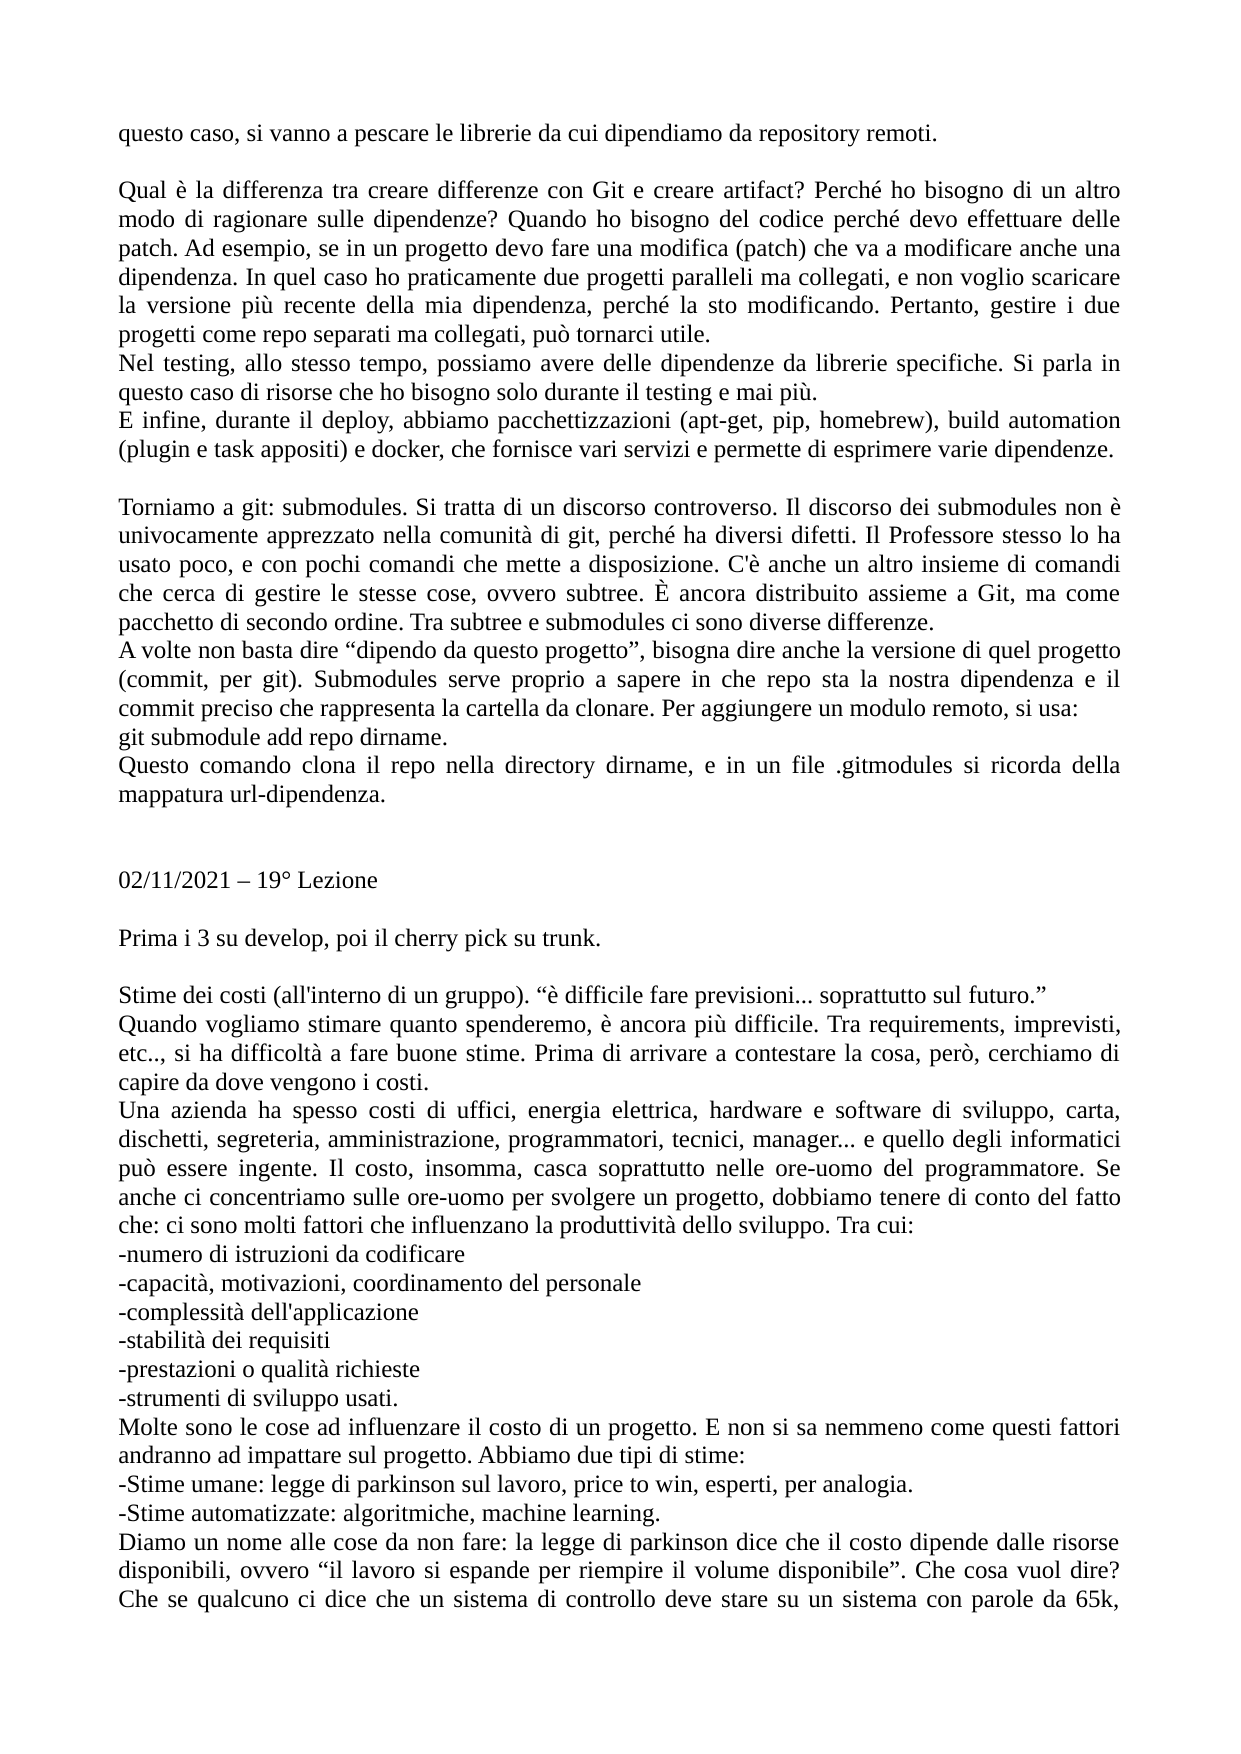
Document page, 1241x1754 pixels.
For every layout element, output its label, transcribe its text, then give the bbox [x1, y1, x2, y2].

text -complessità dell'applicazione [118, 1297, 1122, 1326]
text Stime dei costi (all'interno di un gruppo). “è difficile fare previsioni... soprattutto sul futuro.” [118, 981, 1122, 1009]
text git submodule add repo dirname. [118, 722, 1122, 751]
text Qual è la differenza tra creare differenze con Git e creare artifact? Perché ho bisogno di un altro modo di ragionare sulle dipendenze? Quando ho bisogno del codice perché devo effettuare delle patch. Ad esempio, se in un progetto devo fare una modifica (patch) che va a modificare anche una dipendenza. In quel caso ho praticamente due progetti paralleli ma collegati, e non voglio scaricare la versione più recente della mia dipendenza, perché la sto modificando. Pertanto, gestire i due progetti come repo separati ma collegati, può tornarci utile. [118, 176, 1122, 348]
text Prima i 3 su develop, poi il cherry pick su trunk. [118, 923, 1122, 952]
text -numero di istruzioni da codificare [118, 1239, 1122, 1268]
text Quando vogliamo stimare quanto spenderemo, è ancora più difficile. Tra requirements, imprevisti, etc.., si ha difficoltà a fare buone stime. Prima di arrivare a contestare la cosa, però, cerchiamo di capire da dove vengono i costi. [118, 1009, 1122, 1096]
text -Stime umane: legge di parkinson sul lavoro, price to win, esperti, per analogia. [118, 1469, 1122, 1498]
text questo caso, si vanno a pescare le librerie da cui dipendiamo da repository remoti. [118, 118, 1122, 147]
text 02/11/2021 – 19° Lezione [118, 866, 1122, 894]
text Diamo un nome alle cose da non fare: la legge di parkinson dice che il costo dipende dalle risorse disponibili, ovvero “il lavoro si espande per riempire il volume disponibile”. Che cosa vuol dire? Che se qualcuno ci dice che un sistema di controllo deve stare su un sistema con parole da 65k, [118, 1527, 1122, 1613]
text Questo comando clona il repo nella directory dirname, e in un file .gitmodules si ricorda della mappatura url-dipendenza. [118, 751, 1122, 808]
text Molte sono le cose ad influenzare il costo di un progetto. E non si sa nemmeno come questi fattori andranno ad impattare sul progetto. Abbiamo due tipi di stime: [118, 1412, 1122, 1469]
text A volte non basta dire “dipendo da questo progetto”, bisogna dire anche la versione di quel progetto (commit, per git). Submodules serve proprio a sapere in che repo sta la nostra dipendenza e il commit preciso che rappresenta la cartella da clonare. Per aggiungere un modulo remoto, si usa: [118, 636, 1122, 722]
text -Stime automatizzate: algoritmiche, machine learning. [118, 1498, 1122, 1527]
text Torniamo a git: submodules. Si tratta di un discorso controverso. Il discorso dei submodules non è univocamente apprezzato nella comunità di git, perché ha diversi difetti. Il Professore stesso lo ha usato poco, e con pochi comandi che mette a disposizione. C'è anche un altro insieme di comandi che cerca di gestire le stesse cose, ovvero subtree. È ancora distribuito assieme a Git, ma come pacchetto di secondo ordine. Tra subtree e submodules ci sono diverse differenze. [118, 492, 1122, 636]
text E infine, durante il deploy, abbiamo pacchettizzazioni (apt-get, pip, homebrew), build automation (plugin e task appositi) e docker, che fornisce vari servizi e permette di esprimere varie dipendenze. [118, 406, 1122, 463]
text -prestazioni o qualità richieste [118, 1354, 1122, 1383]
text -stabilità dei requisiti [118, 1326, 1122, 1354]
text Nel testing, allo stesso tempo, possiamo avere delle dipendenze da librerie specifiche. Si parla in questo caso di risorse che ho bisogno solo durante il testing e mai più. [118, 348, 1122, 406]
text -strumenti di sviluppo usati. [118, 1383, 1122, 1412]
text -capacità, motivazioni, coordinamento del personale [118, 1268, 1122, 1297]
text Una azienda ha spesso costi di uffici, energia elettrica, hardware e software di sviluppo, carta, dischetti, segreteria, amministrazione, programmatori, tecnici, manager... e quello degli informatici può essere ingente. Il costo, insomma, casca soprattutto nelle ore-uomo del programmatore. Se anche ci concentriamo sulle ore-uomo per svolgere un progetto, dobbiamo tenere di conto del fatto che: ci sono molti fattori che influenzano la produttività dello sviluppo. Tra cui: [118, 1096, 1122, 1239]
